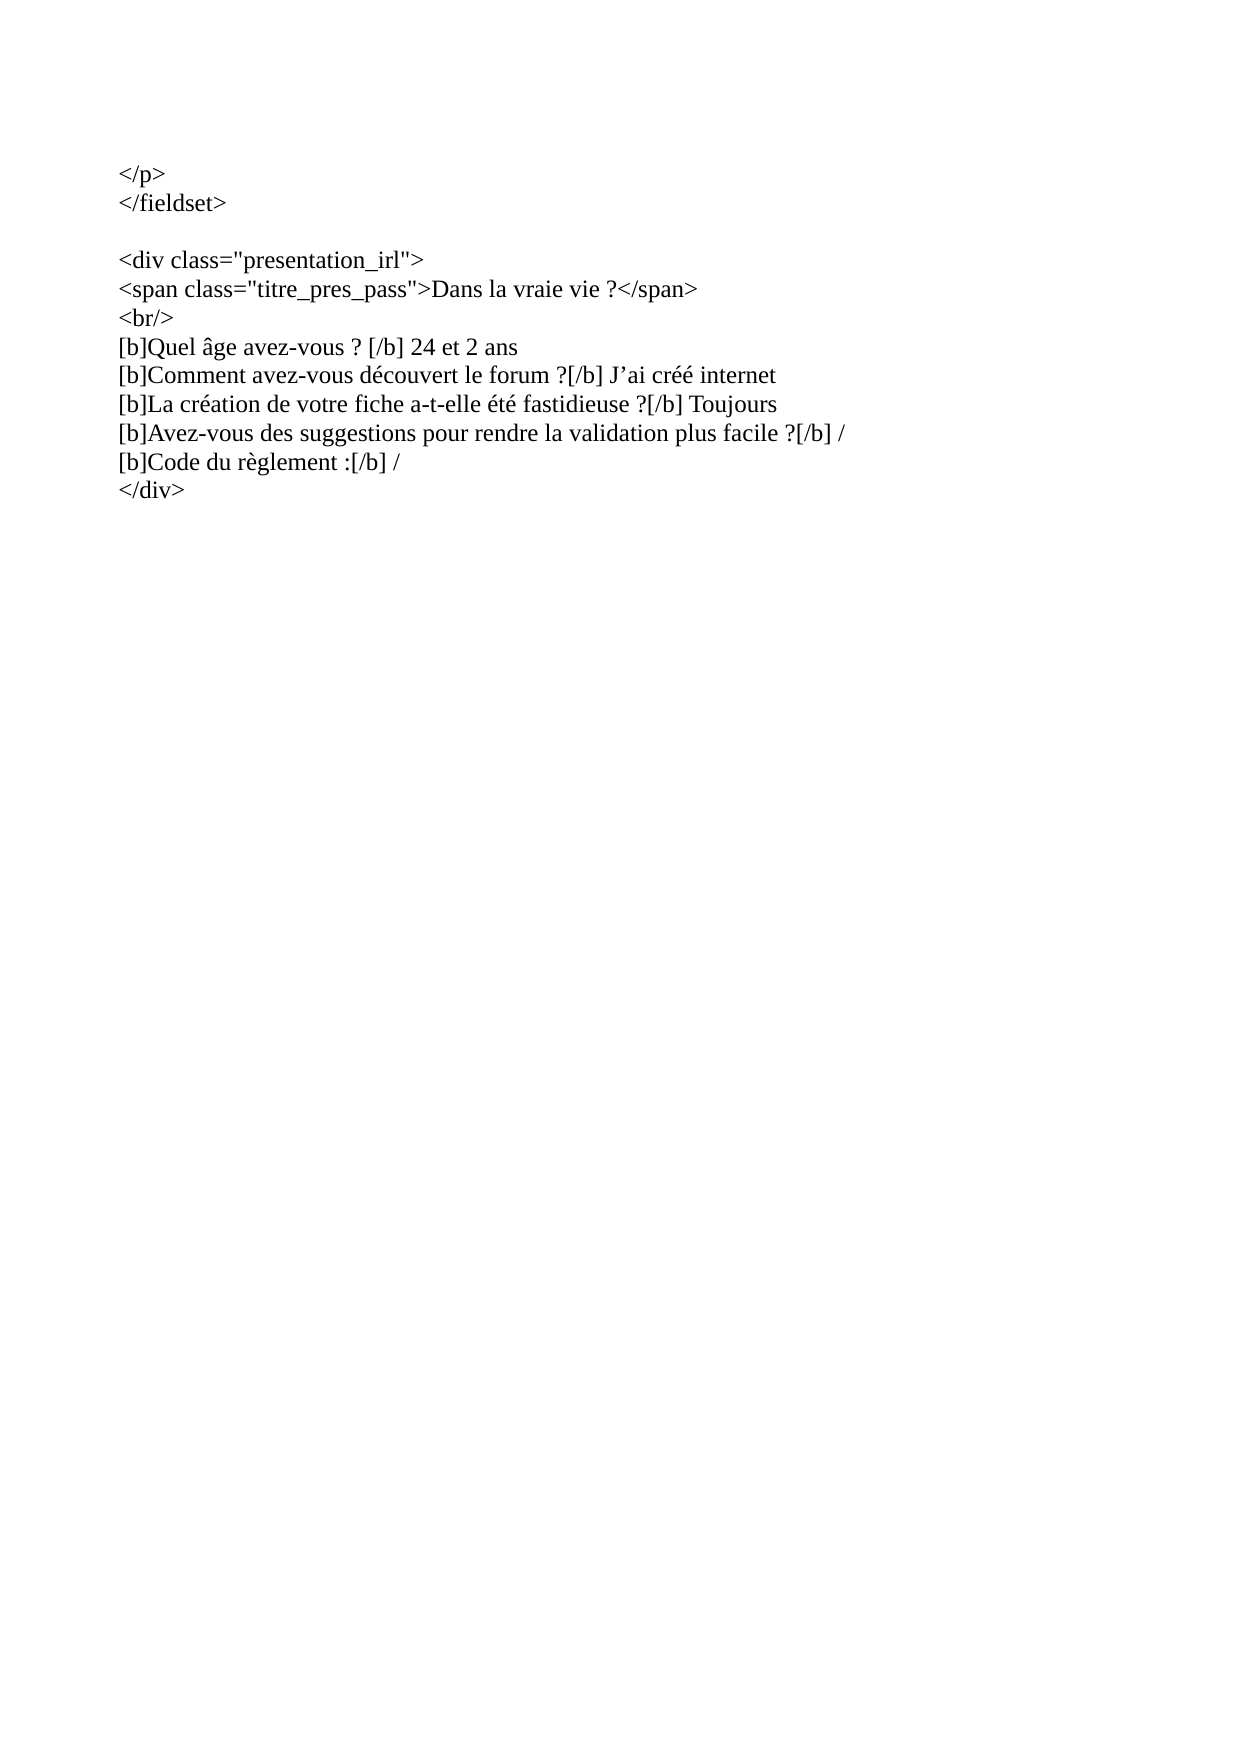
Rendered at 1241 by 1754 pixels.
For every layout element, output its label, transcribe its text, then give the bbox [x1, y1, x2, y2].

text </p> </fieldset> <div class="presentation_irl"> <span class="titre_pres_pass">Dans la vraie vie ?</span> <br/> [b]Quel âge avez-vous ? [/b] 24 et 2 ans [b]Comment avez-vous découvert le forum ?[/b] J’ai créé internet [b]La création de votre fiche a-t-elle été fastidieuse ?[/b] Toujours [b]Avez-vous des suggestions pour rendre la validation plus facile ?[/b] / [b]Code du règlement :[/b] / </div> [118, 159, 1122, 504]
